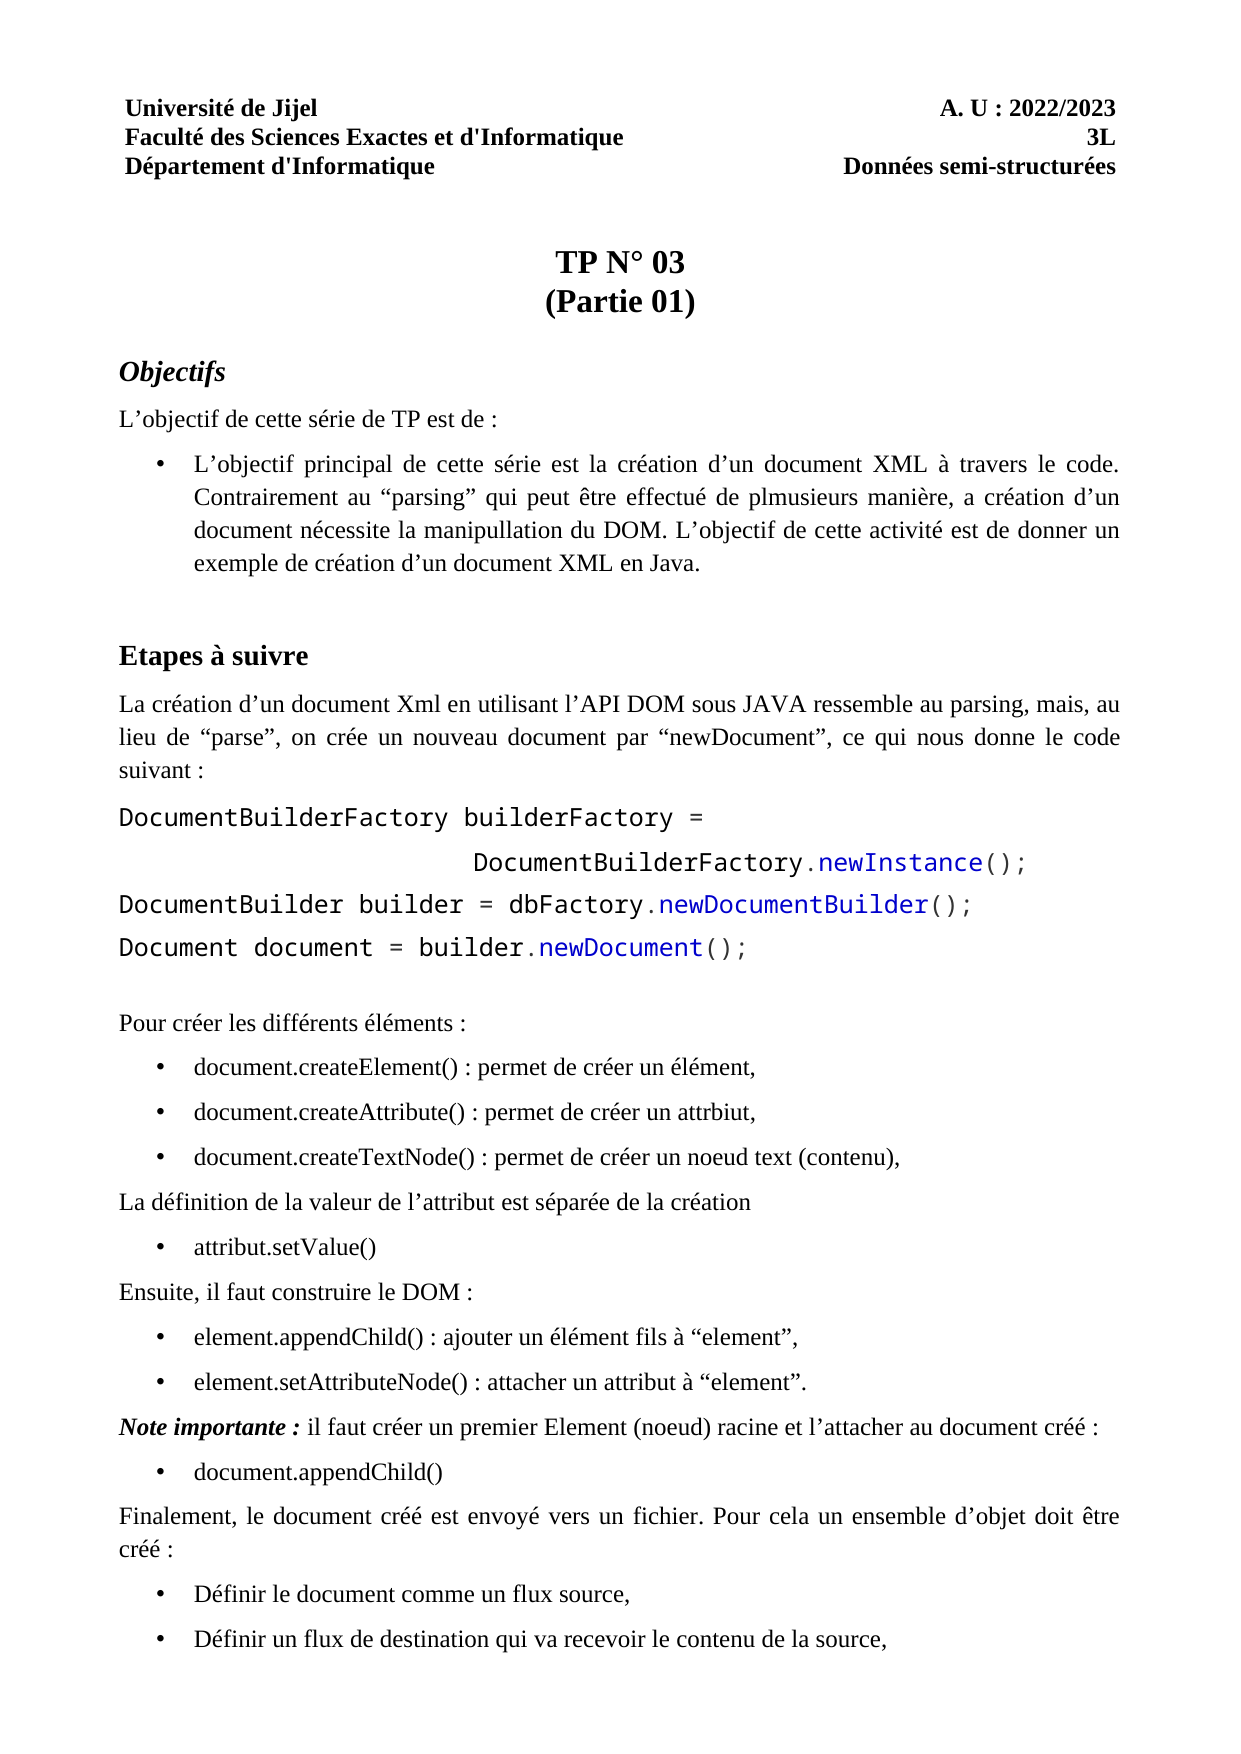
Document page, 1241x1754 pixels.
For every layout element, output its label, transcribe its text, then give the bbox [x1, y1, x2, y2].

text TP N° 03 [119, 243, 1121, 281]
text Etapes à suivre [119, 638, 1121, 672]
table_header A. U : 2022/2023 3L Données semi-structurées [765, 88, 1121, 214]
text L’objectif de cette série de TP est de : [119, 404, 1121, 433]
text La création d’un document Xml en utilisant l’API DOM sous JAVA ressemble au parsing, mais, au lieu de “parse”, on crée un nouveau document par “newDocument”, ce qui nous donne le code suivant : [119, 689, 1121, 783]
list document.createAttribute() : permet de créer un attrbiut, [156, 1097, 1121, 1126]
text La définition de la valeur de l’attribut est séparée de la création [119, 1187, 1121, 1216]
text (Partie 01) [119, 281, 1121, 319]
text Finalement, le document créé est envoyé vers un fichier. Pour cela un ensemble d’objet doit être créé : [119, 1501, 1121, 1563]
list element.appendChild() : ajouter un élément fils à “element”, [156, 1322, 1121, 1351]
text DocumentBuilderFactory builderFactory = [119, 799, 1121, 834]
text Objectifs [119, 354, 1121, 388]
text Note importante : il faut créer un premier Element (noeud) racine et l’attacher au document créé : [119, 1412, 1121, 1440]
table_header Université de Jijel Faculté des Sciences Exactes et d'Informatique Département d'Informatique [119, 88, 765, 214]
list Définir le document comme un flux source, [156, 1579, 1121, 1608]
list document.createElement() : permet de créer un élément, [156, 1052, 1121, 1081]
text DocumentBuilderFactory.newInstance(); [119, 845, 1121, 879]
list element.setAttributeNode() : attacher un attribut à “element”. [156, 1367, 1121, 1396]
list document.appendChild() [156, 1457, 1121, 1485]
list attribut.setValue() [156, 1232, 1121, 1261]
text Document document = builder.newDocument(); [119, 930, 1121, 964]
list L’objectif principal de cette série est la création d’un document XML à travers le code. Contrairement au “parsing” qui peut être effectué de plmusieurs manière, a création d’un document nécessite la manipullation du DOM. L’objectif de cette activité est de donner un exemple de création d’un document XML en Java. [156, 449, 1121, 577]
text Ensuite, il faut construire le DOM : [119, 1277, 1121, 1306]
text DocumentBuilder builder = dbFactory.newDocumentBuilder(); [119, 887, 1121, 921]
text Pour créer les différents éléments : [119, 1008, 1121, 1036]
list document.createTextNode() : permet de créer un noeud text (contenu), [156, 1142, 1121, 1171]
list Définir un flux de destination qui va recevoir le contenu de la source, [156, 1624, 1121, 1653]
